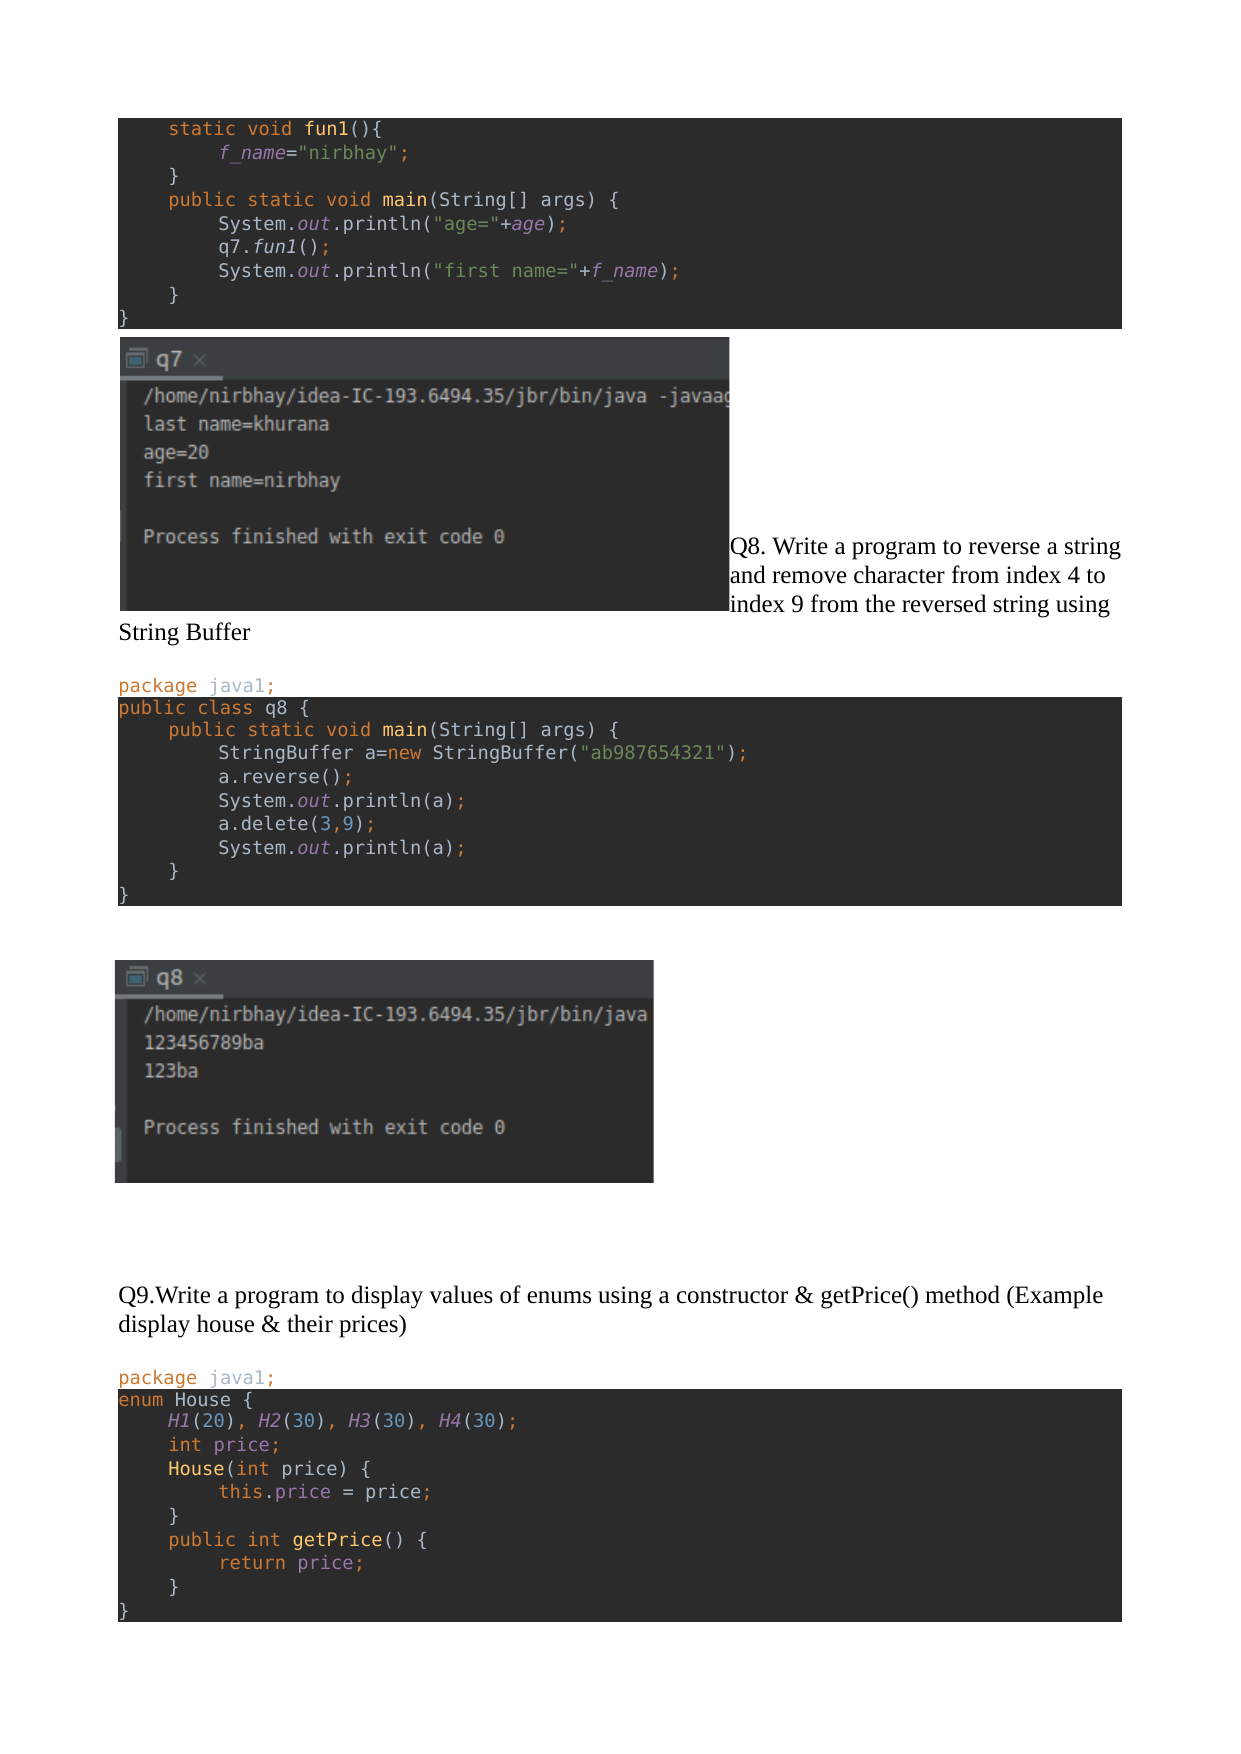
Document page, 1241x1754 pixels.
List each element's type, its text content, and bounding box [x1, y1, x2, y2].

text House(int price) { [118, 1458, 1122, 1481]
text H1(20), H2(30), H3(30), H4(30); [118, 1411, 1122, 1434]
text q7.fun1(); [118, 236, 1122, 260]
text } [118, 1600, 1122, 1622]
picture [120, 337, 730, 611]
text a.delete(3,9); [118, 813, 1122, 837]
text } [118, 1505, 1122, 1529]
text a.reverse(); [118, 766, 1122, 789]
text Q8. Write a program to reverse a string and remove character from index 4 to index 9 from the reversed string using String Buffer [118, 502, 1122, 646]
text f_name="nirbhay"; [118, 142, 1122, 165]
text public int getPrice() { [118, 1529, 1122, 1552]
text System.out.println(a); [118, 789, 1122, 813]
text Q9.Write a program to display values of enums using a constructor & getPrice() method (Example display house & their prices) [118, 1252, 1122, 1338]
text package java1; [118, 1367, 1122, 1389]
text public static void main(String[] args) { [118, 719, 1122, 742]
text public static void main(String[] args) { [118, 189, 1122, 213]
text package java1; [118, 675, 1122, 697]
text System.out.println("first name="+f_name); [118, 260, 1122, 284]
text StringBuffer a=new StringBuffer("ab987654321"); [118, 742, 1122, 766]
text enum House { [118, 1389, 1122, 1411]
text return price; [118, 1552, 1122, 1576]
text } [118, 861, 1122, 884]
text } [118, 165, 1122, 189]
text int price; [118, 1434, 1122, 1458]
text } [118, 1576, 1122, 1600]
text System.out.println("age="+age); [118, 213, 1122, 236]
picture [114, 960, 654, 1183]
text System.out.println(a); [118, 837, 1122, 861]
text static void fun1(){ [118, 118, 1122, 142]
text public class q8 { [118, 697, 1122, 719]
text } [118, 884, 1122, 906]
text } [118, 307, 1122, 329]
text this.price = price; [118, 1481, 1122, 1505]
text } [118, 284, 1122, 307]
